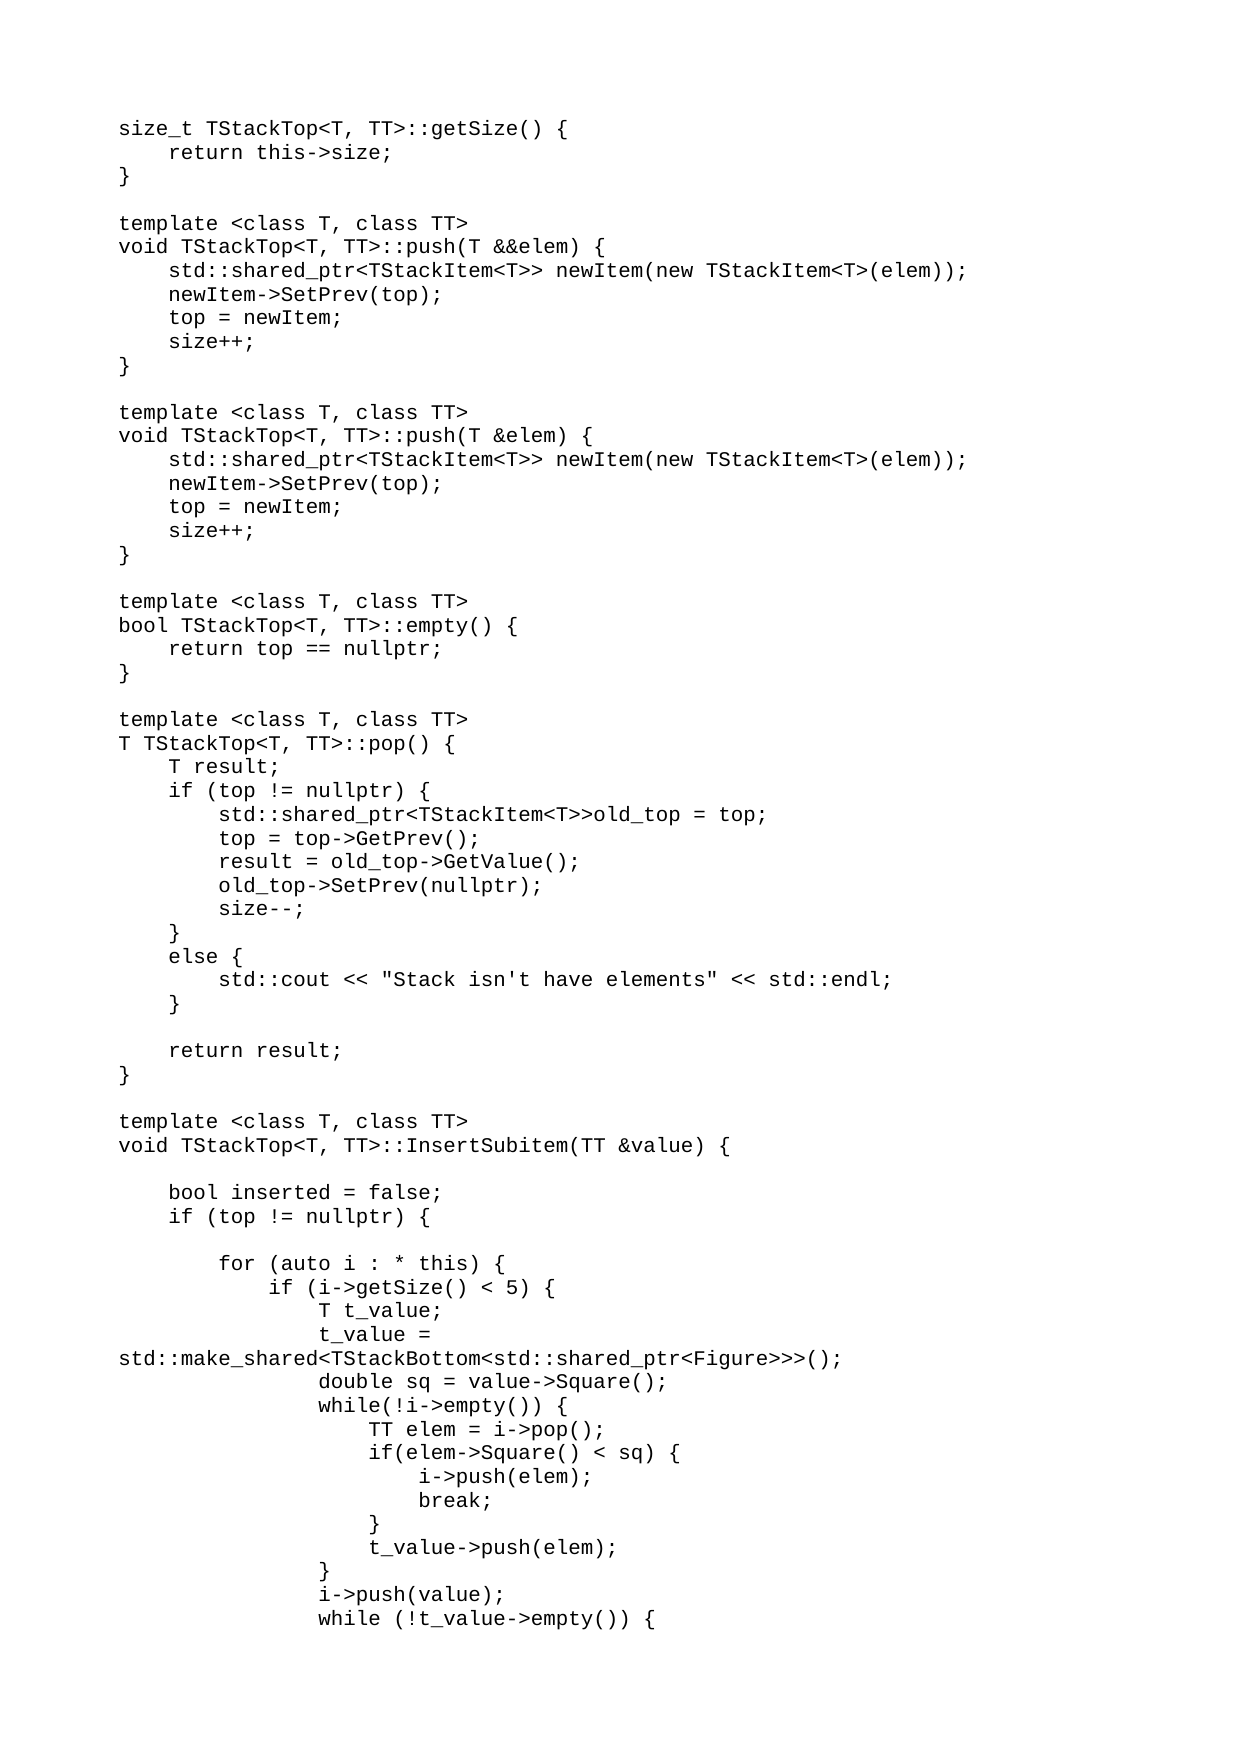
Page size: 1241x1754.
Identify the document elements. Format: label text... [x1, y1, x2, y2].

text T TStackTop<T, TT>::pop() { [118, 733, 1122, 757]
text } [118, 922, 1122, 946]
text t_value->push(elem); [118, 1537, 1122, 1561]
text void TStackTop<T, TT>::push(T &&elem) { [118, 236, 1122, 260]
text } [118, 354, 1122, 378]
text while(!i->empty()) { [118, 1395, 1122, 1419]
text void TStackTop<T, TT>::InsertSubitem(TT &value) { [118, 1135, 1122, 1158]
text T result; [118, 757, 1122, 780]
text } [118, 1513, 1122, 1537]
text template <class T, class TT> [118, 1111, 1122, 1135]
text void TStackTop<T, TT>::push(T &elem) { [118, 426, 1122, 449]
text size++; [118, 331, 1122, 354]
text } [118, 1561, 1122, 1584]
text std::shared_ptr<TStackItem<T>> newItem(new TStackItem<T>(elem)); [118, 449, 1122, 473]
text return top == nullptr; [118, 638, 1122, 662]
text size--; [118, 898, 1122, 922]
text template <class T, class TT> [118, 709, 1122, 733]
text T t_value; [118, 1300, 1122, 1324]
text top = newItem; [118, 307, 1122, 331]
text std::shared_ptr<TStackItem<T>>old_top = top; [118, 804, 1122, 827]
text } [118, 993, 1122, 1017]
text bool inserted = false; [118, 1182, 1122, 1206]
text break; [118, 1489, 1122, 1513]
text } [118, 544, 1122, 567]
text if (top != nullptr) { [118, 780, 1122, 804]
text for (auto i : * this) { [118, 1253, 1122, 1277]
text std::cout << "Stack isn't have elements" << std::endl; [118, 969, 1122, 993]
text i->push(elem); [118, 1466, 1122, 1489]
text return result; [118, 1040, 1122, 1064]
text size_t TStackTop<T, TT>::getSize() { [118, 118, 1122, 142]
text bool TStackTop<T, TT>::empty() { [118, 615, 1122, 638]
text std::shared_ptr<TStackItem<T>> newItem(new TStackItem<T>(elem)); [118, 260, 1122, 284]
text template <class T, class TT> [118, 213, 1122, 236]
text i->push(value); [118, 1584, 1122, 1608]
text newItem->SetPrev(top); [118, 284, 1122, 307]
text t_value = std::make_shared<TStackBottom<std::shared_ptr<Figure>>>(); [118, 1324, 1122, 1371]
text top = top->GetPrev(); [118, 827, 1122, 851]
text if(elem->Square() < sq) { [118, 1442, 1122, 1466]
text template <class T, class TT> [118, 591, 1122, 615]
text TT elem = i->pop(); [118, 1419, 1122, 1442]
text newItem->SetPrev(top); [118, 473, 1122, 496]
text } [118, 662, 1122, 686]
text template <class T, class TT> [118, 402, 1122, 426]
text if (top != nullptr) { [118, 1206, 1122, 1229]
text double sq = value->Square(); [118, 1371, 1122, 1395]
text if (i->getSize() < 5) { [118, 1277, 1122, 1300]
text result = old_top->GetValue(); [118, 851, 1122, 875]
text else { [118, 946, 1122, 969]
text } [118, 1064, 1122, 1088]
text size++; [118, 520, 1122, 544]
text old_top->SetPrev(nullptr); [118, 875, 1122, 898]
text return this->size; [118, 142, 1122, 165]
text while (!t_value->empty()) { [118, 1608, 1122, 1631]
text top = newItem; [118, 496, 1122, 520]
text } [118, 165, 1122, 189]
